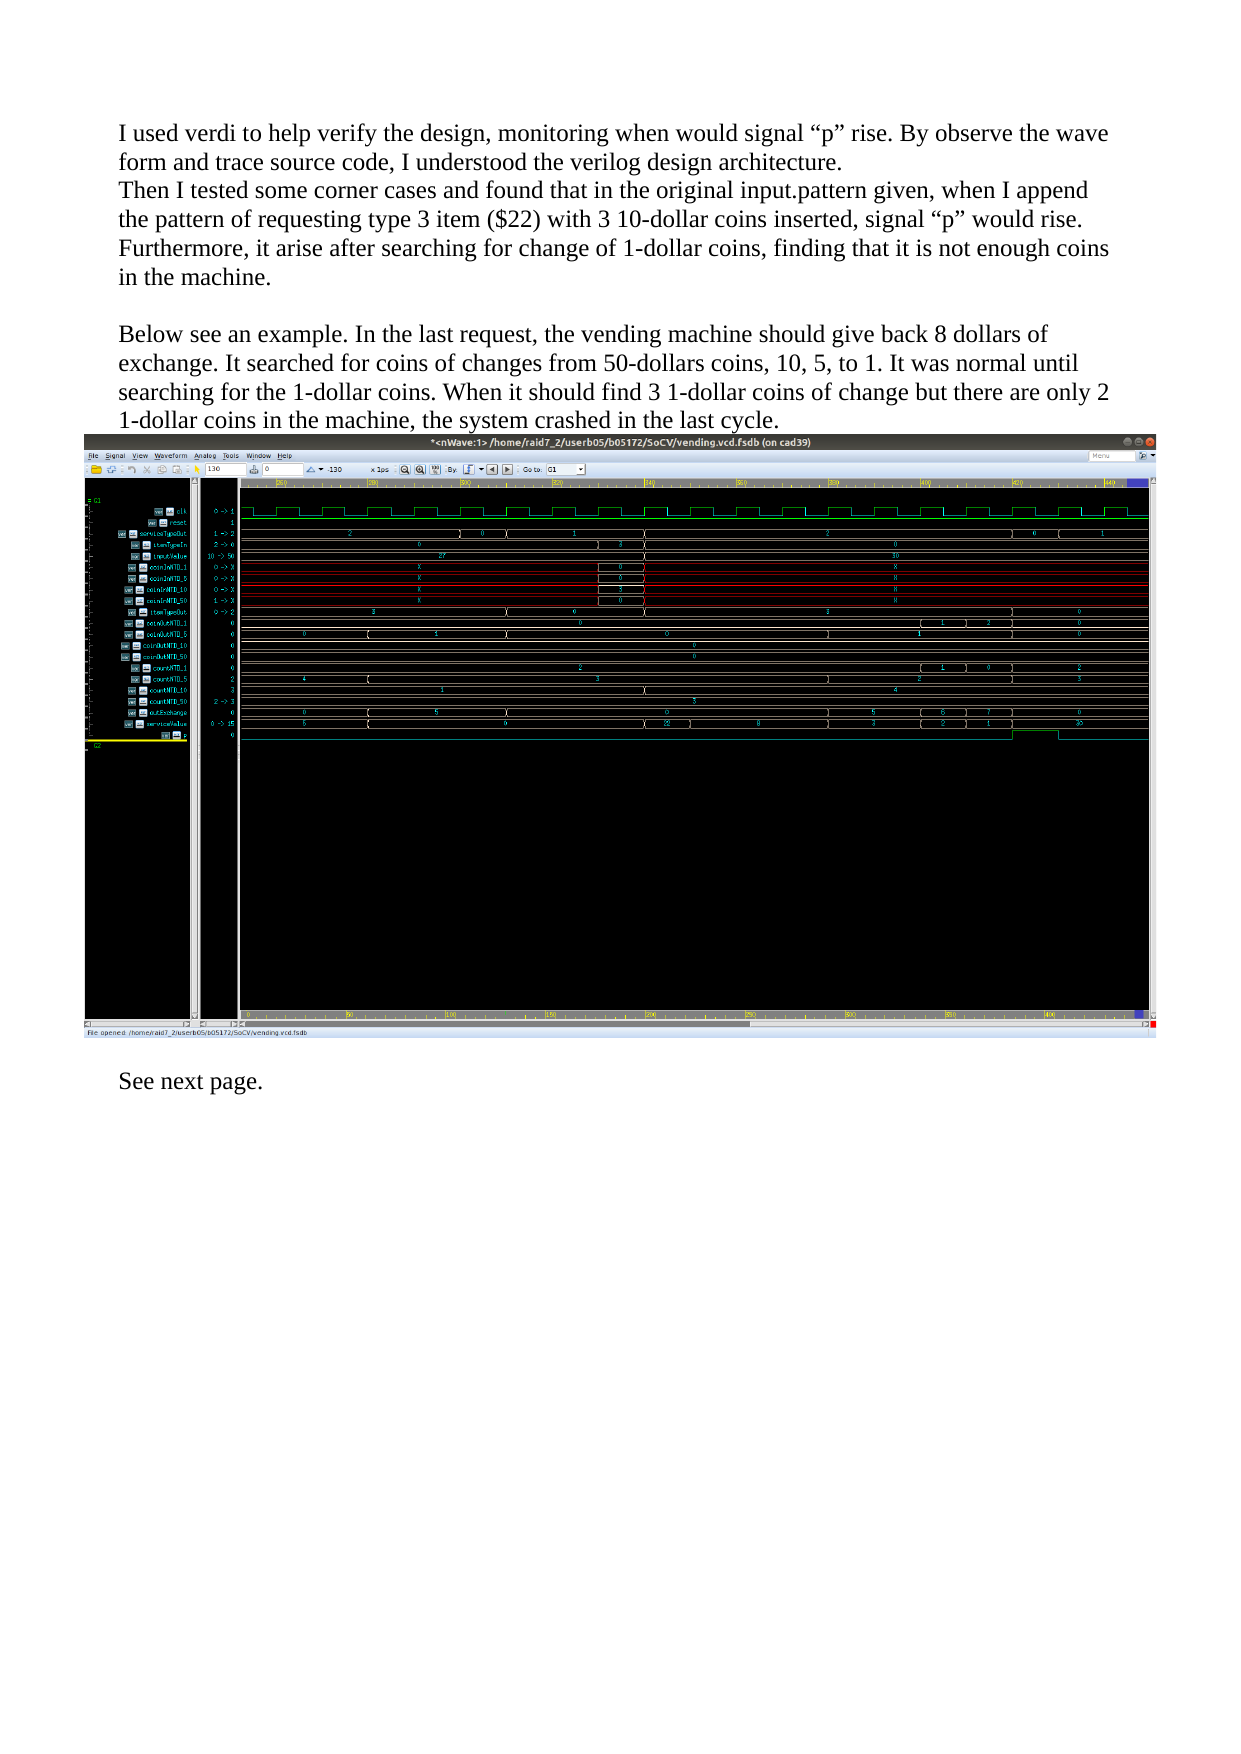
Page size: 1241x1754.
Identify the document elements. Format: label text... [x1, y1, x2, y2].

text Below see an example. In the last request, the vending machine should give back 8 dollars of exchange. It searched for coins of changes from 50-dollars coins, 10, 5, to 1. It was normal until searching for the 1-dollar coins. When it should find 3 1-dollar coins of change but there are only 2 1-dollar coins in the machine, the system crashed in the last cycle. [118, 319, 1122, 434]
text I used verdi to help verify the design, monitoring when would signal “p” rise. By observe the wave form and trace source code, I understood the verilog design architecture. [118, 118, 1122, 176]
picture [84, 434, 1157, 1038]
text Then I tested some corner cases and found that in the original input.pattern given, when I append the pattern of requesting type 3 item ($22) with 3 10-dollar coins inserted, signal “p” would rise. Furthermore, it arise after searching for change of 1-dollar coins, finding that it is not enough coins in the machine. [118, 176, 1122, 291]
text See next page. [118, 1066, 1122, 1095]
